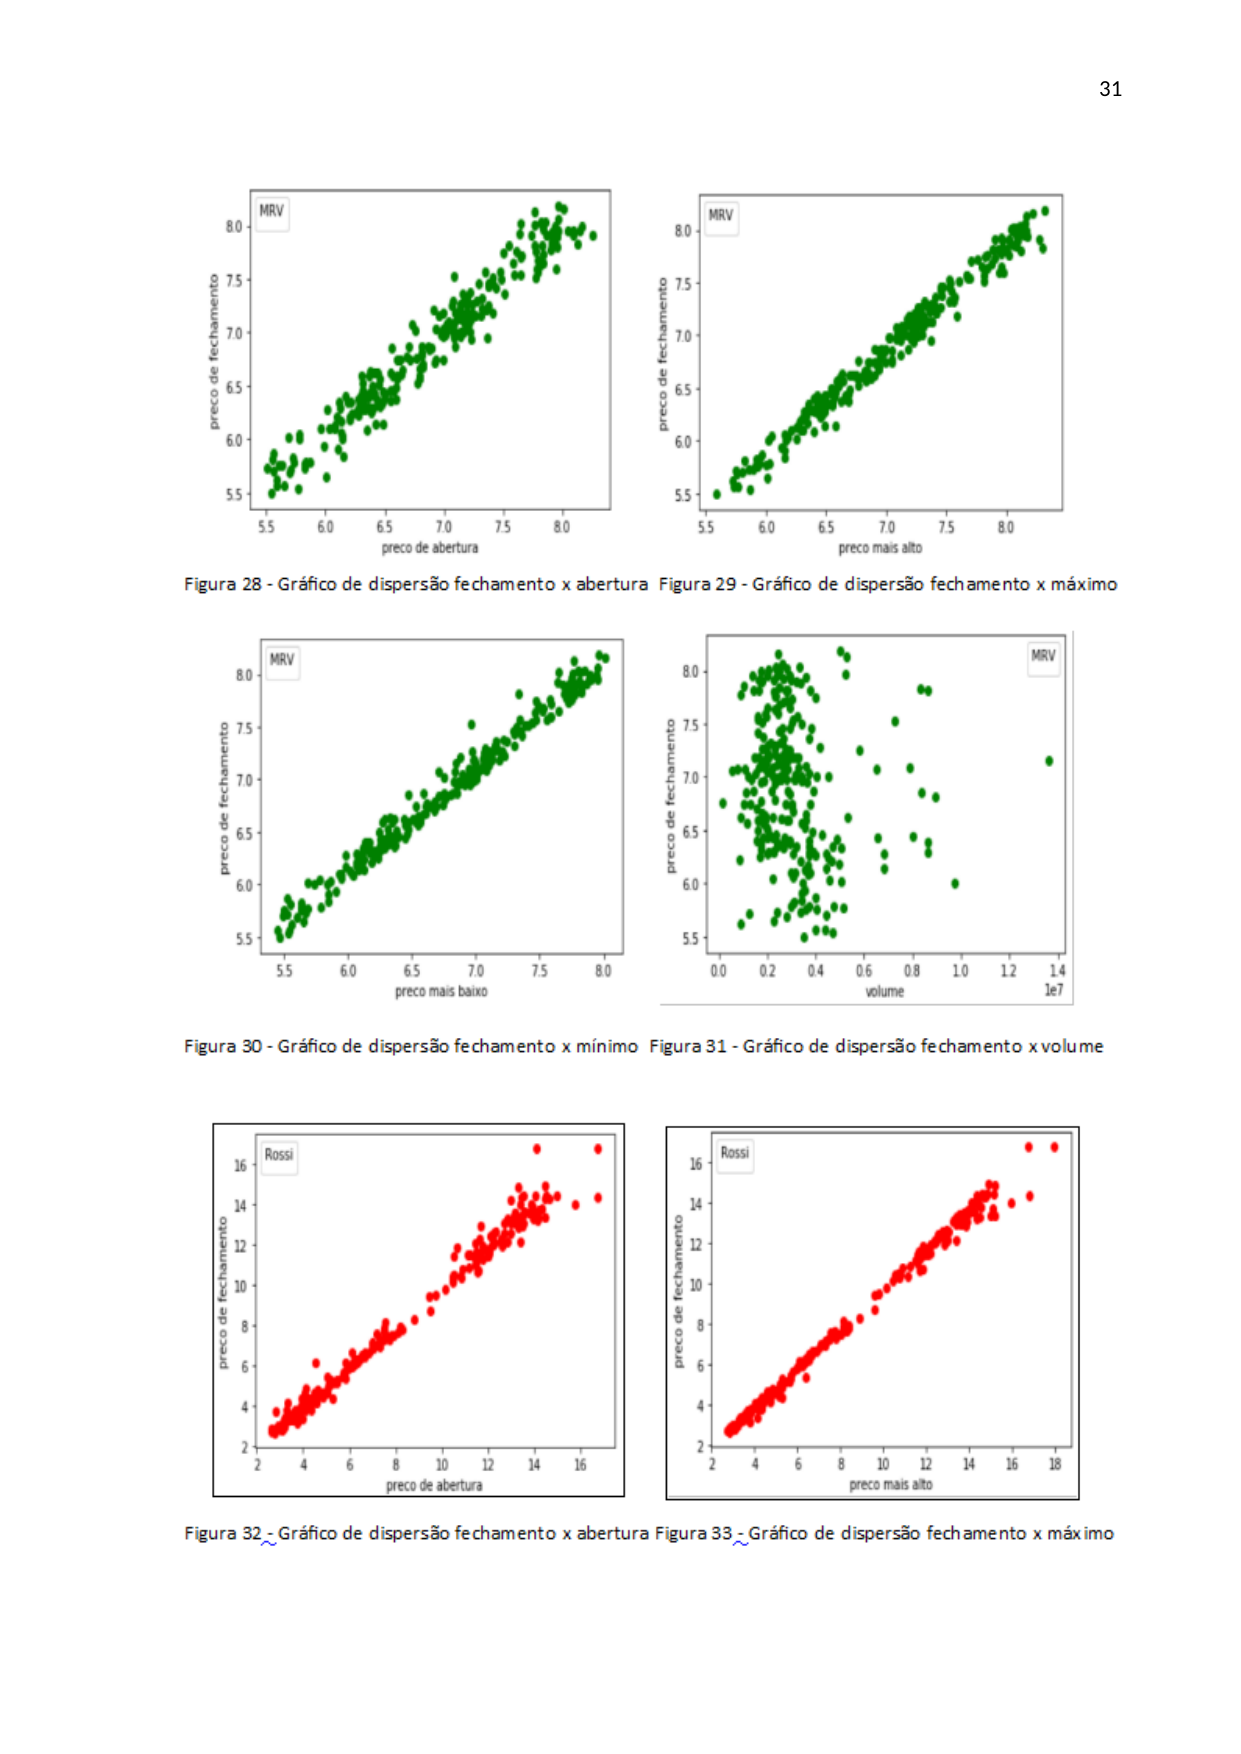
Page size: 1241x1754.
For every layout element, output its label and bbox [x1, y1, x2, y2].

picture [183, 1114, 1115, 1549]
picture [178, 183, 1121, 1062]
